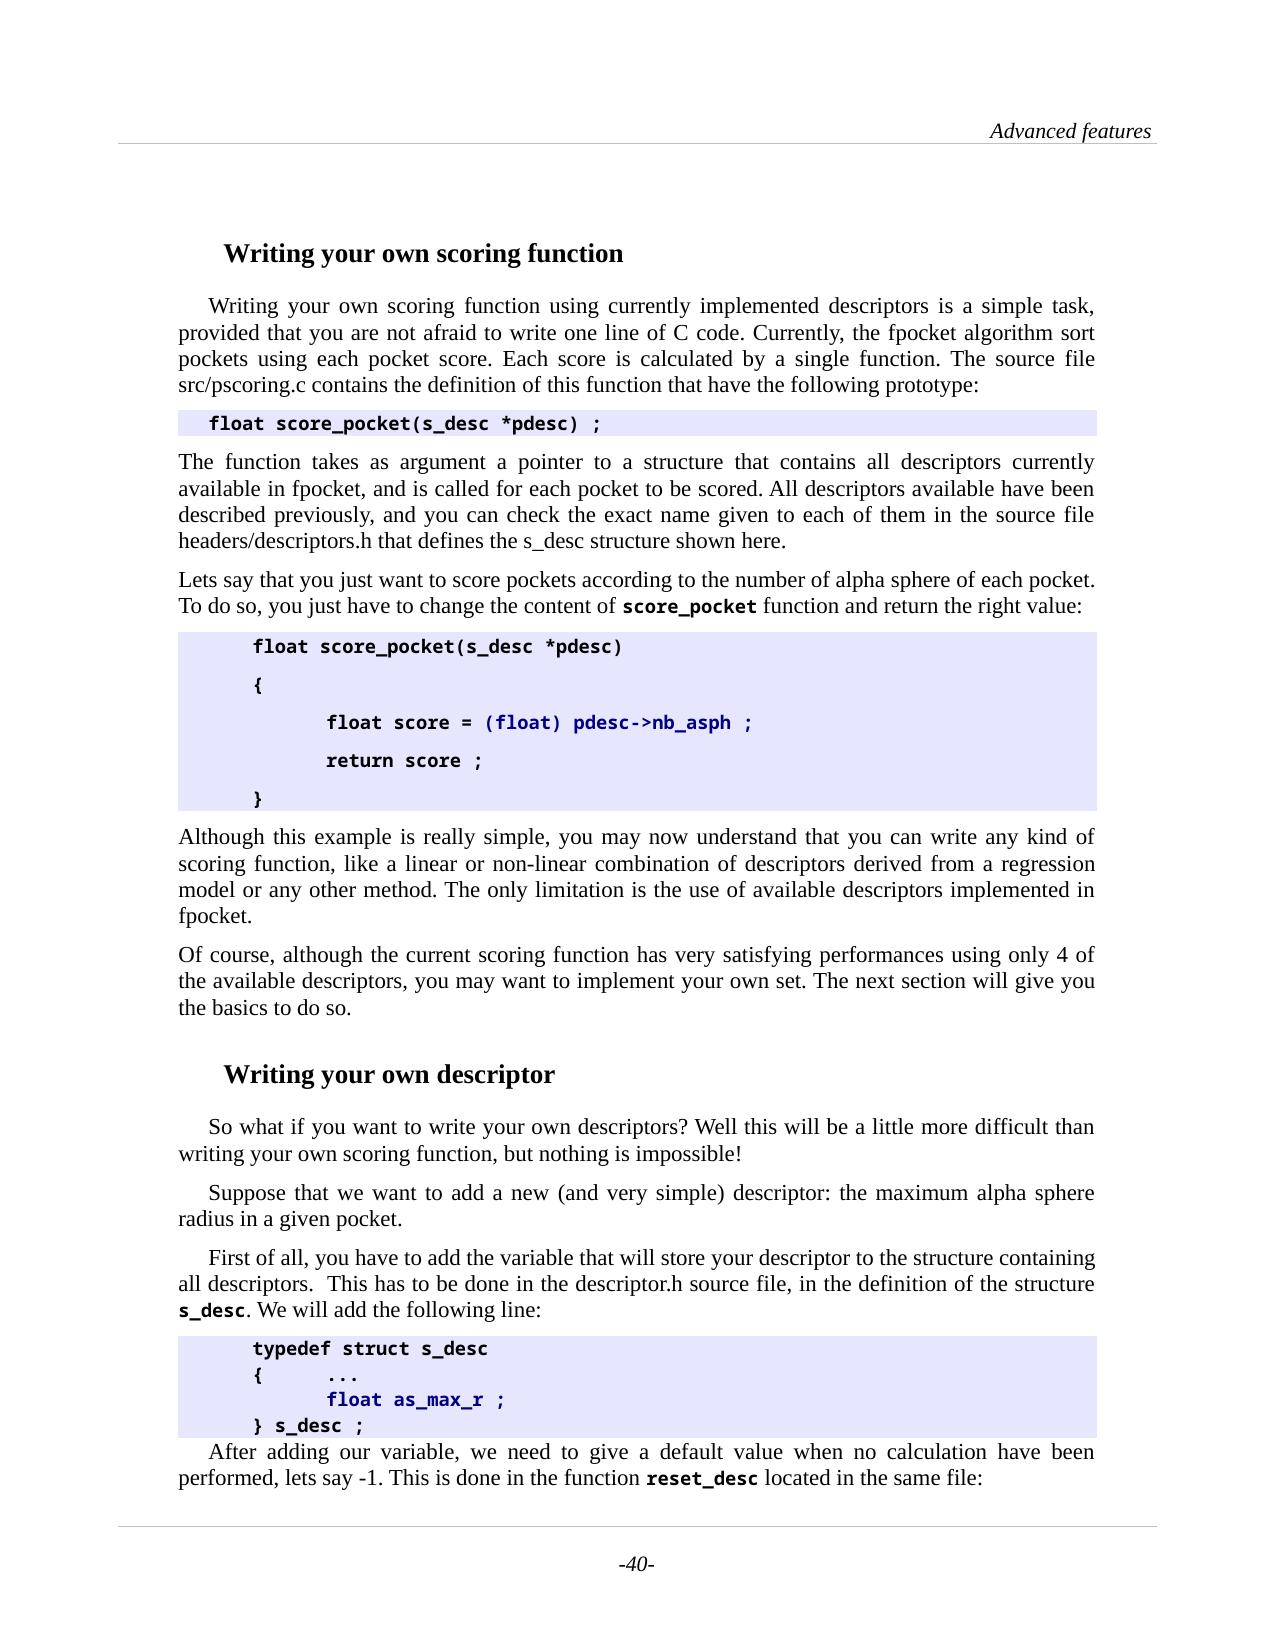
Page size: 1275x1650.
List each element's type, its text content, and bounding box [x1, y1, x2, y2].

text Writing your own scoring function using currently implemented descriptors is a simple task, provided that you are not afraid to write one line of C code. Currently, the fpocket algorithm sort pockets using each pocket score. Each score is calculated by a single function. The source file src/pscoring.c contains the definition of this function that have the following prototype: [178, 292, 1097, 398]
text Of course, although the current scoring function has very satisfying performances using only 4 of the available descriptors, you may want to implement your own set. The next section will give you the basics to do so. [178, 941, 1097, 1020]
text typedef struct s_desc [178, 1336, 1097, 1361]
text } s_desc ; [178, 1412, 1097, 1438]
text The function takes as argument a pointer to a structure that contains all descriptors currently available in fpocket, and is called for each pocket to be scored. All descriptors available have been described previously, and you can check the exact name given to each of them in the source file headers/descriptors.h that defines the s_desc structure shown here. [178, 448, 1097, 554]
text return score ; [178, 747, 1097, 773]
text float as_max_r ; [178, 1387, 1097, 1412]
text { ... [178, 1361, 1097, 1387]
text float score = (float) pdesc->nb_asph ; [178, 709, 1097, 735]
text So what if you want to write your own descriptors? Well this will be a little more difficult than writing your own scoring function, but nothing is impossible! [178, 1113, 1097, 1166]
text float score_pocket(s_desc *pdesc) [178, 632, 1097, 659]
text Although this example is really simple, you may now understand that you can write any kind of scoring function, like a linear or non-linear combination of descriptors derived from a regression model or any other method. The only limitation is the use of available descriptors implemented in fpocket. [178, 823, 1097, 929]
subtitle Writing your own scoring function [223, 237, 1157, 268]
text After adding our variable, we need to give a default value when no calculation have been performed, lets say -1. This is done in the function reset_desc located in the same file: [178, 1438, 1097, 1491]
text Suppose that we want to add a new (and very simple) descriptor: the maximum alpha sphere radius in a given pocket. [178, 1178, 1097, 1231]
subtitle Writing your own descriptor [223, 1058, 1157, 1089]
text float score_pocket(s_desc *pdesc) ; [178, 410, 1097, 436]
text Lets say that you just want to score pockets according to the number of alpha sphere of each pocket. To do so, you just have to change the content of score_pocket function and return the right value: [178, 566, 1097, 619]
text First of all, you have to add the variable that will store your descriptor to the structure containing all descriptors. This has to be done in the descriptor.h source file, in the definition of the structure s_desc. We will add the following line: [178, 1244, 1097, 1323]
text { [178, 671, 1097, 697]
text } [178, 785, 1097, 811]
